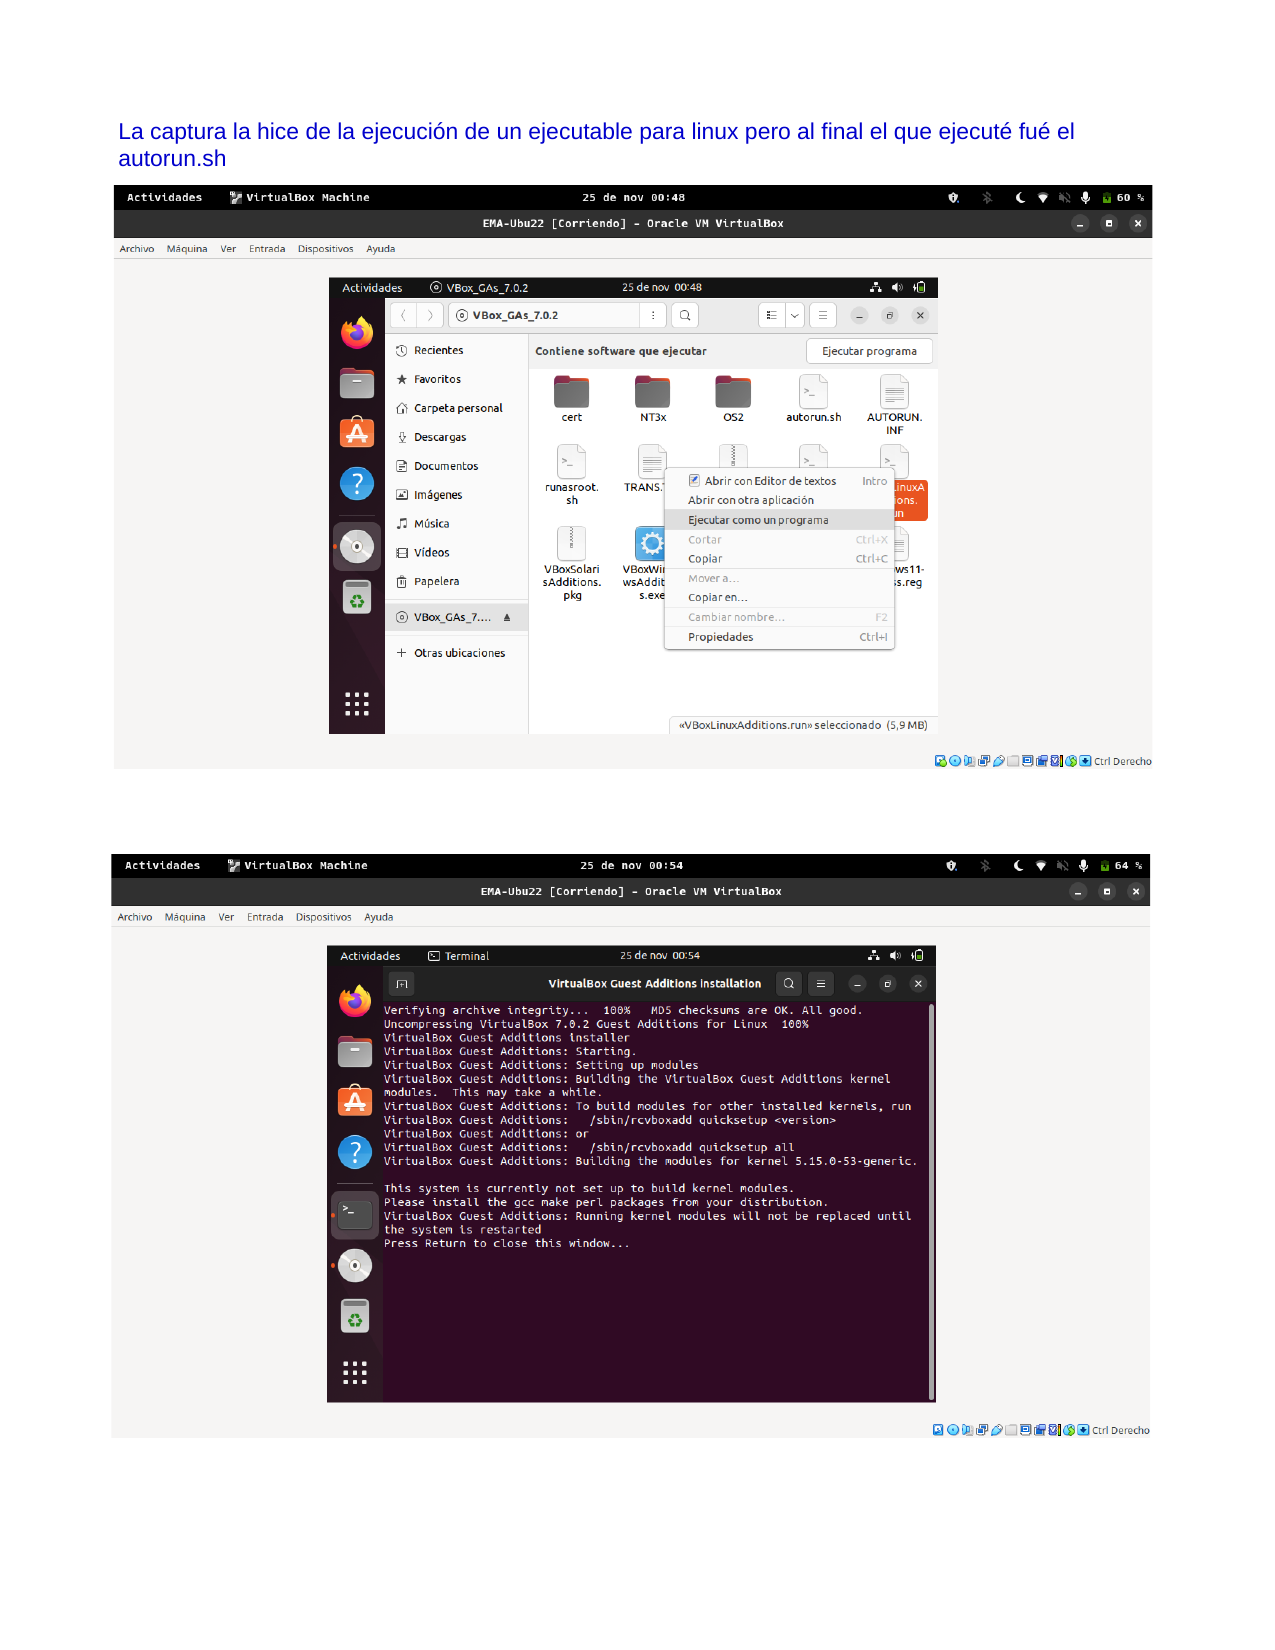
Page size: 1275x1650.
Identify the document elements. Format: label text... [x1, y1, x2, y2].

text La captura la hice de la ejecución de un ejecutable para linux pero al final el que ejecuté fué el autorun.sh [118, 118, 1157, 171]
picture [113, 185, 1153, 769]
picture [111, 854, 1151, 1438]
